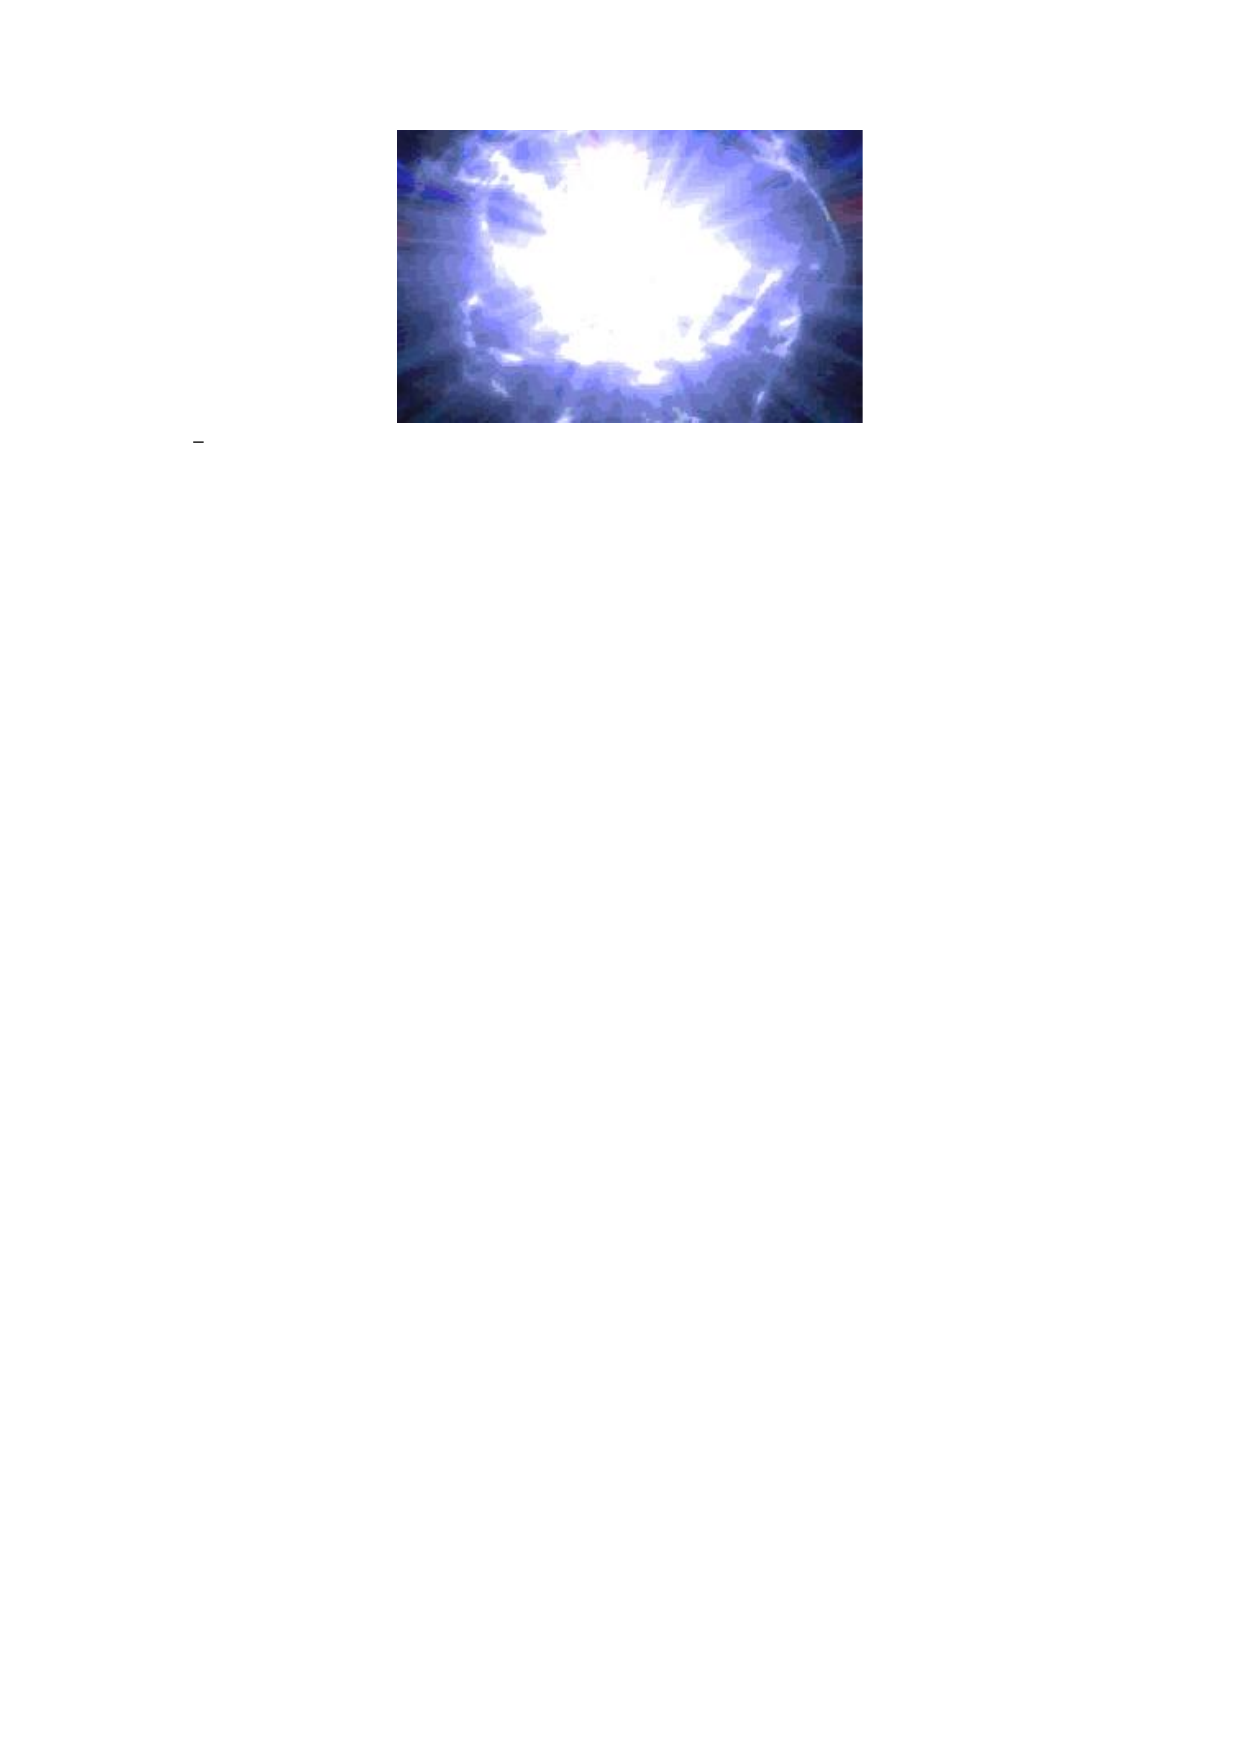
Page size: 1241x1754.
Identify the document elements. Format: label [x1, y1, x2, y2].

picture [397, 130, 863, 423]
